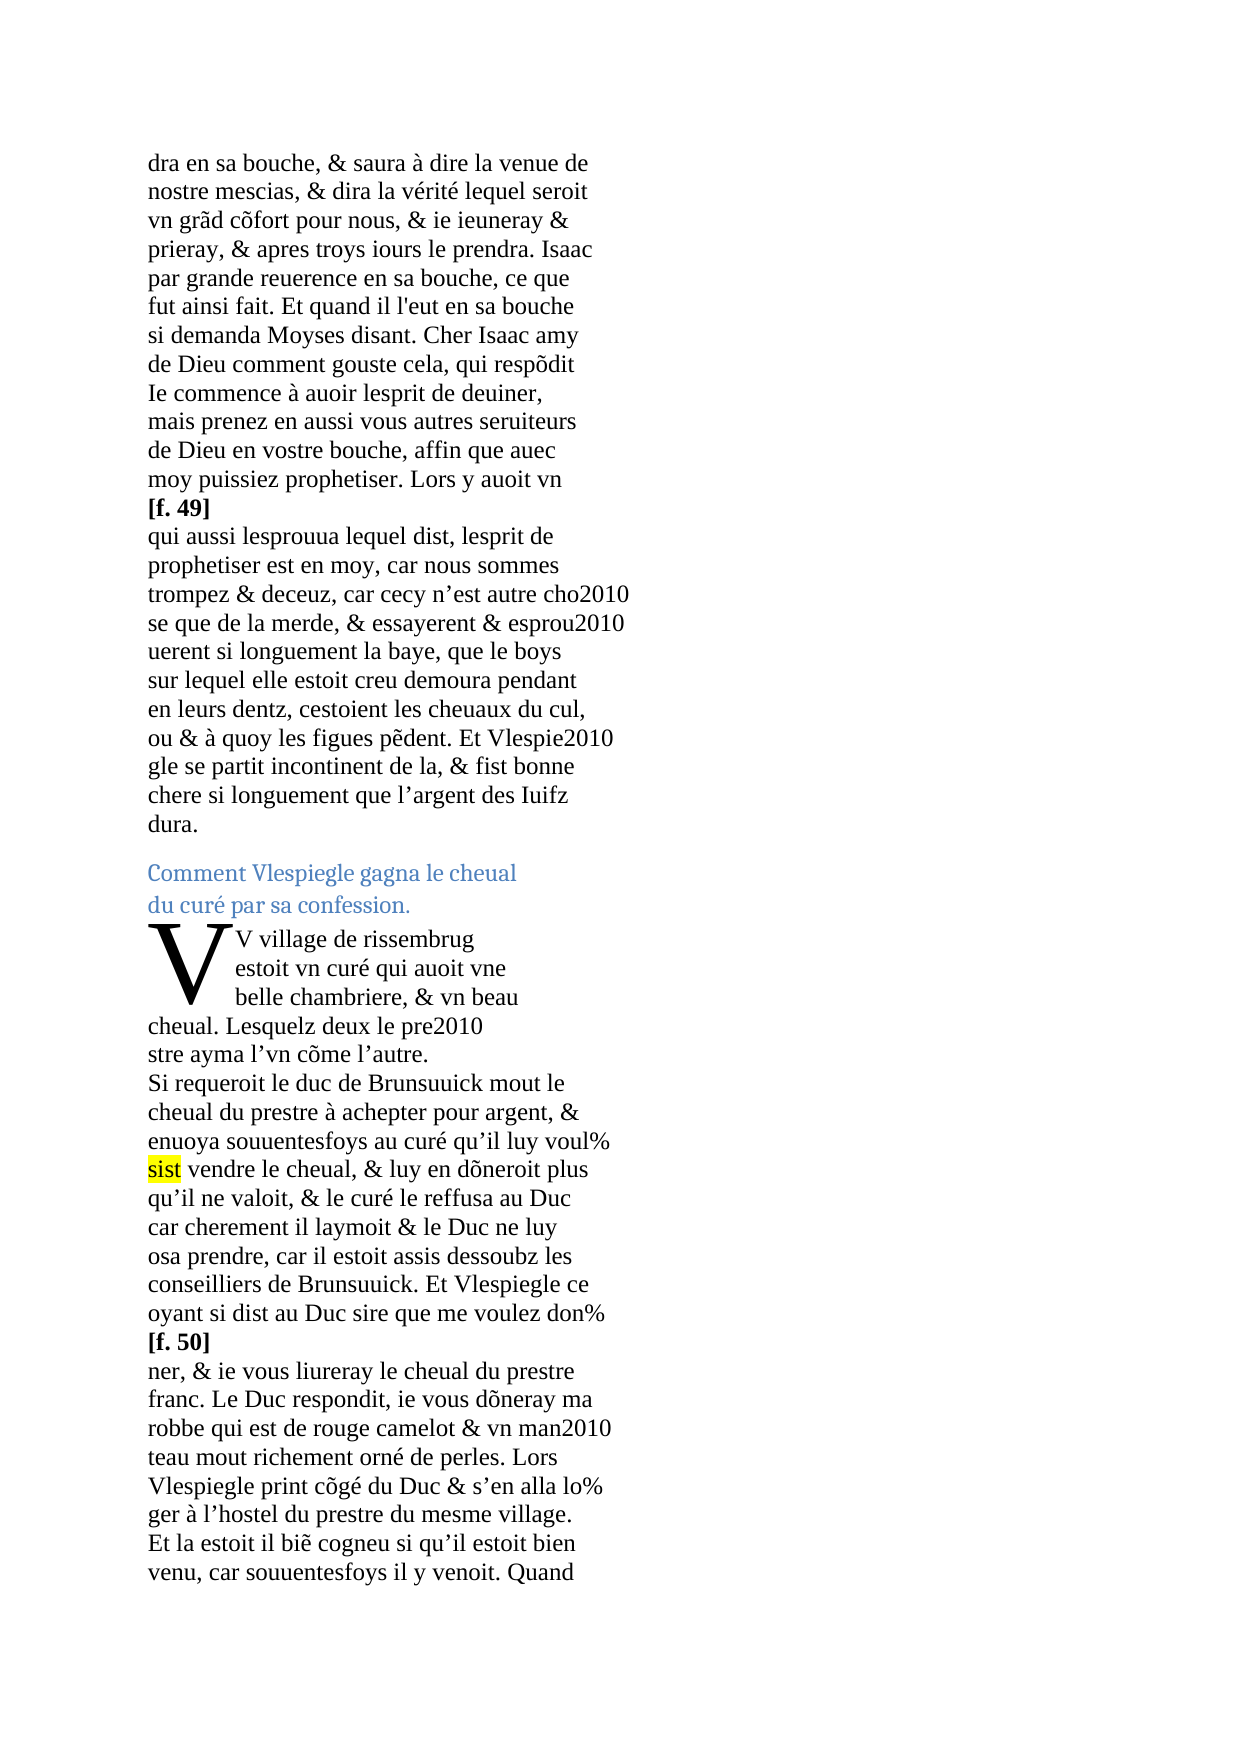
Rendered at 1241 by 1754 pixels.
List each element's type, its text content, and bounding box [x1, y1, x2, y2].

text VV village de rissembrug estoit vn curé qui auoit vne belle chambriere, & vn beau cheual. Lesquelz deux le pre2010 stre ayma l’vn cõme l’autre. Si requeroit le duc de Brunsuuick mout le cheual du prestre à achepter pour argent, & enuoya souuentesfoys au curé qu’il luy voul% sist vendre le cheual, & luy en dõneroit plus qu’il ne valoit, & le curé le reffusa au Duc car cherement il laymoit & le Duc ne luy osa prendre, car il estoit assis dessoubz les conseilliers de Brunsuuick. Et Vlespiegle ce oyant si dist au Duc sire que me voulez don% [f. 50] [148, 924, 1093, 1356]
subtitle Comment Vlespiegle gagna le cheual du curé par sa confession. [148, 858, 1093, 920]
text qui aussi lesprouua lequel dist, lesprit de prophetiser est en moy, car nous sommes trompez & deceuz, car cecy n’est autre cho2010 se que de la merde, & essayerent & esprou2010 uerent si longuement la baye, que le boys sur lequel elle estoit creu demoura pendant en leurs dentz, cestoient les cheuaux du cul, ou & à quoy les figues pẽdent. Et Vlespie2010 gle se partit incontinent de la, & fist bonne chere si longuement que l’argent des Iuifz dura. [148, 521, 1093, 838]
text ner, & ie vous liureray le cheual du prestre franc. Le Duc respondit, ie vous dõneray ma robbe qui est de rouge camelot & vn man2010 teau mout richement orné de perles. Lors Vlespiegle print cõgé du Duc & s’en alla lo% ger à l’hostel du prestre du mesme village. Et la estoit il biẽ cogneu si qu’il estoit bien venu, car souuentesfoys il y venoit. Quand [148, 1356, 1093, 1586]
text dra en sa bouche, & saura à dire la venue de nostre mescias, & dira la vérité lequel seroit vn grãd cõfort pour nous, & ie ieuneray & prieray, & apres troys iours le prendra. Isaac par grande reuerence en sa bouche, ce que fut ainsi fait. Et quand il l'eut en sa bouche si demanda Moyses disant. Cher Isaac amy de Dieu comment gouste cela, qui respõdit Ie commence à auoir lesprit de deuiner, mais prenez en aussi vous autres seruiteurs de Dieu en vostre bouche, affin que auec moy puissiez prophetiser. Lors y auoit vn [f. 49] [148, 148, 1093, 521]
